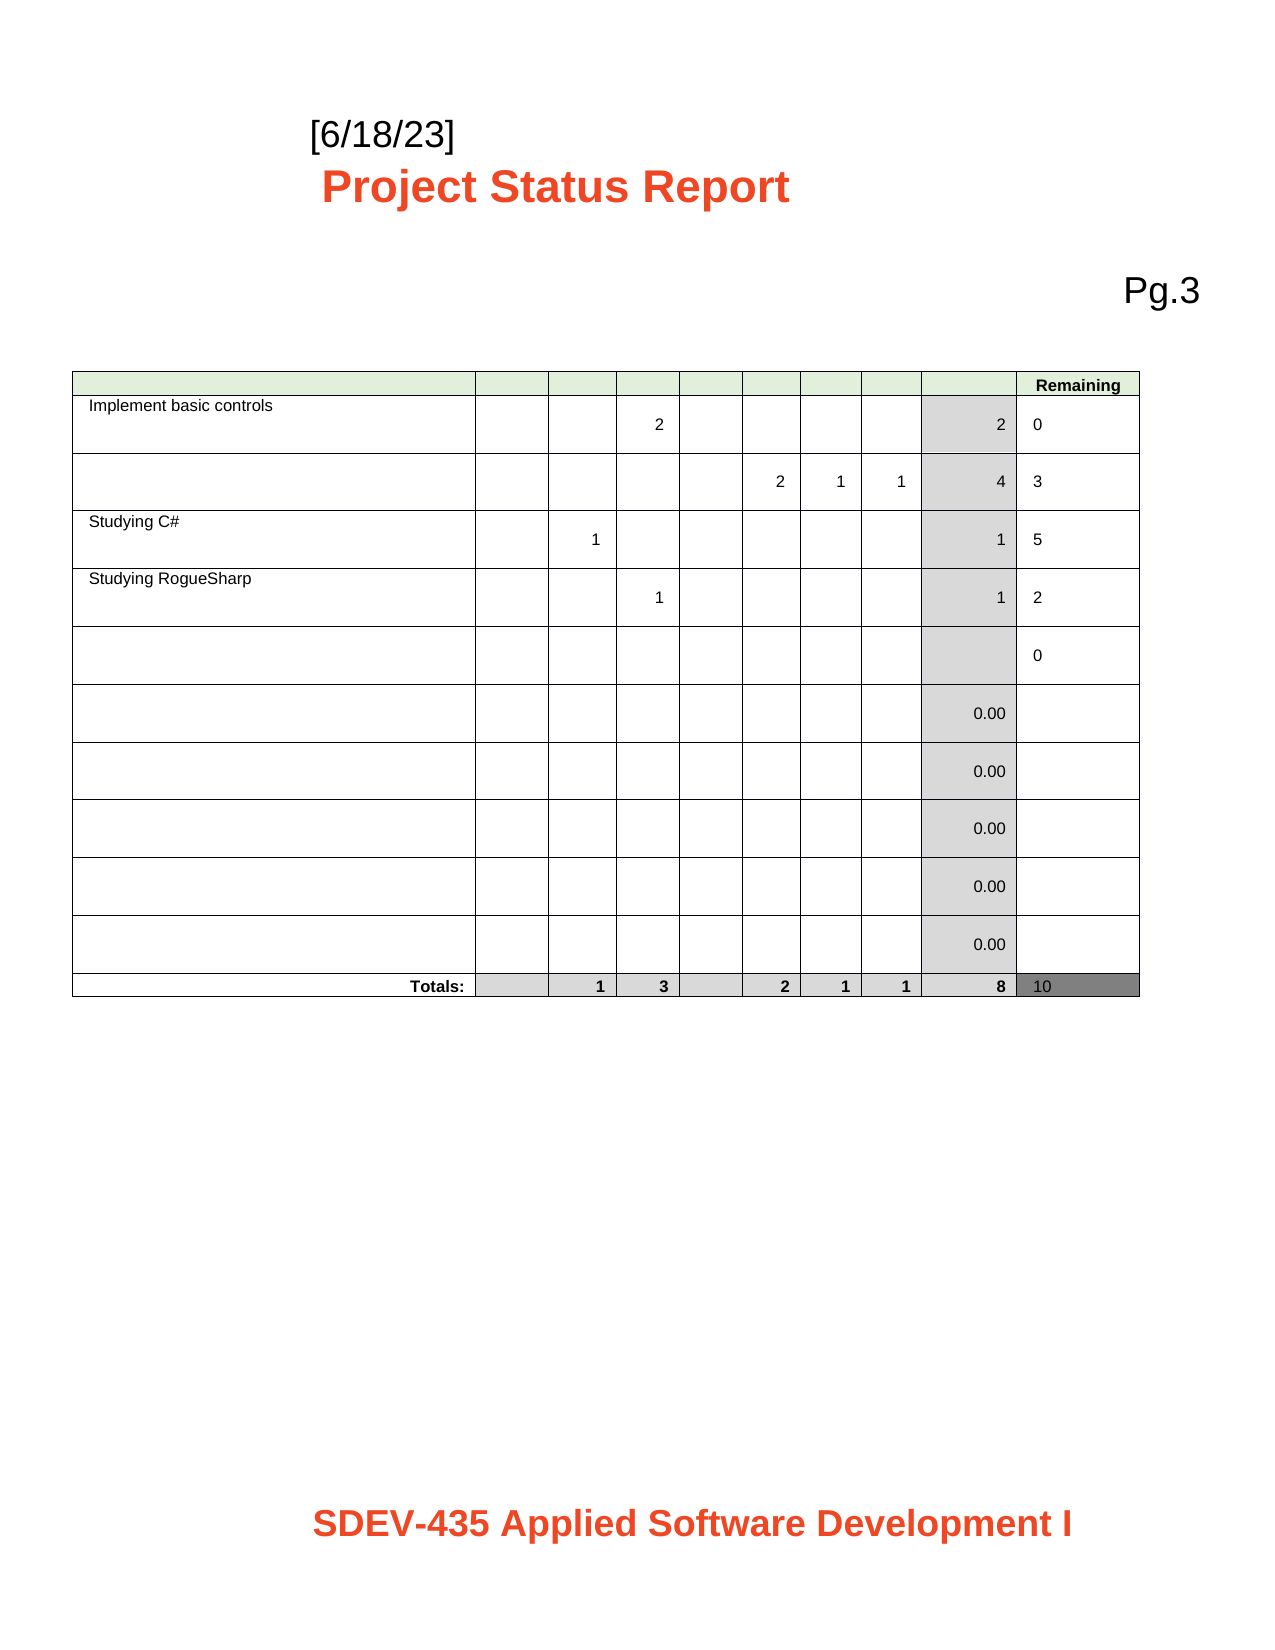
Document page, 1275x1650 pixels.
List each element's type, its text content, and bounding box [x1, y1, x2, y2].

table_cell 2 [922, 396, 1016, 452]
table_cell [549, 372, 616, 395]
table_cell 0.00 [922, 858, 1016, 915]
table_cell 3 [1017, 454, 1139, 510]
table_cell [680, 916, 742, 973]
table_cell 0.00 [922, 916, 1016, 973]
table_cell [1017, 743, 1139, 799]
table_cell 2 [743, 454, 800, 510]
table_cell [680, 627, 742, 684]
table_cell 1 [922, 569, 1016, 626]
table_cell [476, 511, 548, 568]
table_cell [73, 916, 475, 973]
table_cell [680, 454, 742, 510]
table_cell [73, 800, 475, 857]
table_cell [476, 743, 548, 799]
table_cell [617, 372, 679, 395]
table_cell 1 [549, 511, 616, 568]
table_cell [617, 743, 679, 799]
table_cell 1 [617, 569, 679, 626]
table_cell [801, 858, 861, 915]
table_cell [617, 454, 679, 510]
table_cell [862, 511, 921, 568]
table_cell 0.00 [922, 800, 1016, 857]
table_cell [476, 627, 548, 684]
table_cell 10 [1017, 974, 1139, 996]
table_cell 2 [743, 974, 800, 996]
table_cell 8 [922, 974, 1016, 996]
table_cell [549, 454, 616, 510]
table_cell [476, 800, 548, 857]
table_cell [680, 800, 742, 857]
table_cell [1017, 858, 1139, 915]
table_cell [801, 916, 861, 973]
table_cell [743, 627, 800, 684]
table_cell [680, 372, 742, 395]
table_cell [801, 627, 861, 684]
table_cell 0.00 [922, 743, 1016, 799]
table_cell [476, 858, 548, 915]
table_cell [680, 858, 742, 915]
table_cell [743, 372, 800, 395]
table_cell [1017, 685, 1139, 742]
table_cell [801, 685, 861, 742]
table_cell [617, 685, 679, 742]
table_cell Studying C# [73, 511, 475, 568]
table_cell [862, 569, 921, 626]
table_cell [862, 685, 921, 742]
table_cell [476, 372, 548, 395]
table_cell [680, 743, 742, 799]
table_cell 1 [801, 454, 861, 510]
table_cell Remaining [1017, 372, 1139, 395]
table_cell [862, 372, 921, 395]
table_cell [617, 511, 679, 568]
table_cell 1 [922, 511, 1016, 568]
table_cell [476, 569, 548, 626]
table_cell [862, 396, 921, 452]
table_cell [922, 372, 1016, 395]
table_cell [862, 916, 921, 973]
table_cell 1 [862, 454, 921, 510]
table_cell [73, 685, 475, 742]
table_cell [73, 454, 475, 510]
table_cell [549, 569, 616, 626]
table_cell [549, 916, 616, 973]
table_cell [801, 569, 861, 626]
table_cell [617, 858, 679, 915]
table_cell [1017, 800, 1139, 857]
table_cell [801, 511, 861, 568]
table_cell 2 [617, 396, 679, 452]
table_cell [743, 569, 800, 626]
table_cell [743, 511, 800, 568]
table_cell [549, 800, 616, 857]
table_cell [476, 396, 548, 452]
table_cell [549, 627, 616, 684]
table_cell 1 [862, 974, 921, 996]
table_cell 1 [549, 974, 616, 996]
table_cell [743, 685, 800, 742]
table_cell [680, 511, 742, 568]
table_header [73, 372, 475, 395]
table_cell [549, 685, 616, 742]
table_cell [922, 627, 1016, 684]
table_cell [617, 627, 679, 684]
table_cell [680, 685, 742, 742]
table_cell Totals: [73, 974, 475, 996]
table_cell [680, 396, 742, 452]
table_cell [617, 800, 679, 857]
table_cell [73, 858, 475, 915]
table_cell [801, 372, 861, 395]
table_cell [743, 396, 800, 452]
table_cell 3 [617, 974, 679, 996]
table_cell [476, 454, 548, 510]
table_cell 4 [922, 454, 1016, 510]
table_cell [476, 685, 548, 742]
table_cell [476, 916, 548, 973]
table_cell 2 [1017, 569, 1139, 626]
table_cell [862, 627, 921, 684]
table_cell 0 [1017, 627, 1139, 684]
table_cell 5 [1017, 511, 1139, 568]
table_cell [743, 858, 800, 915]
table_cell 1 [801, 974, 861, 996]
table_cell [549, 396, 616, 452]
table_cell Implement basic controls [73, 396, 475, 452]
table_cell [801, 800, 861, 857]
table_cell [862, 858, 921, 915]
table_cell [801, 743, 861, 799]
table_cell [743, 916, 800, 973]
table_cell [862, 743, 921, 799]
table_cell [549, 743, 616, 799]
table_cell [73, 743, 475, 799]
table_cell [549, 858, 616, 915]
table_cell [743, 800, 800, 857]
table_cell [73, 627, 475, 684]
table_cell [862, 800, 921, 857]
table_cell [680, 974, 742, 996]
table_cell Studying RogueSharp [73, 569, 475, 626]
table_cell [743, 743, 800, 799]
table_cell [680, 569, 742, 626]
table_cell [1017, 916, 1139, 973]
table_cell [617, 916, 679, 973]
table_cell 0 [1017, 396, 1139, 452]
table_cell [801, 396, 861, 452]
table_cell [476, 974, 548, 996]
table_cell 0.00 [922, 685, 1016, 742]
